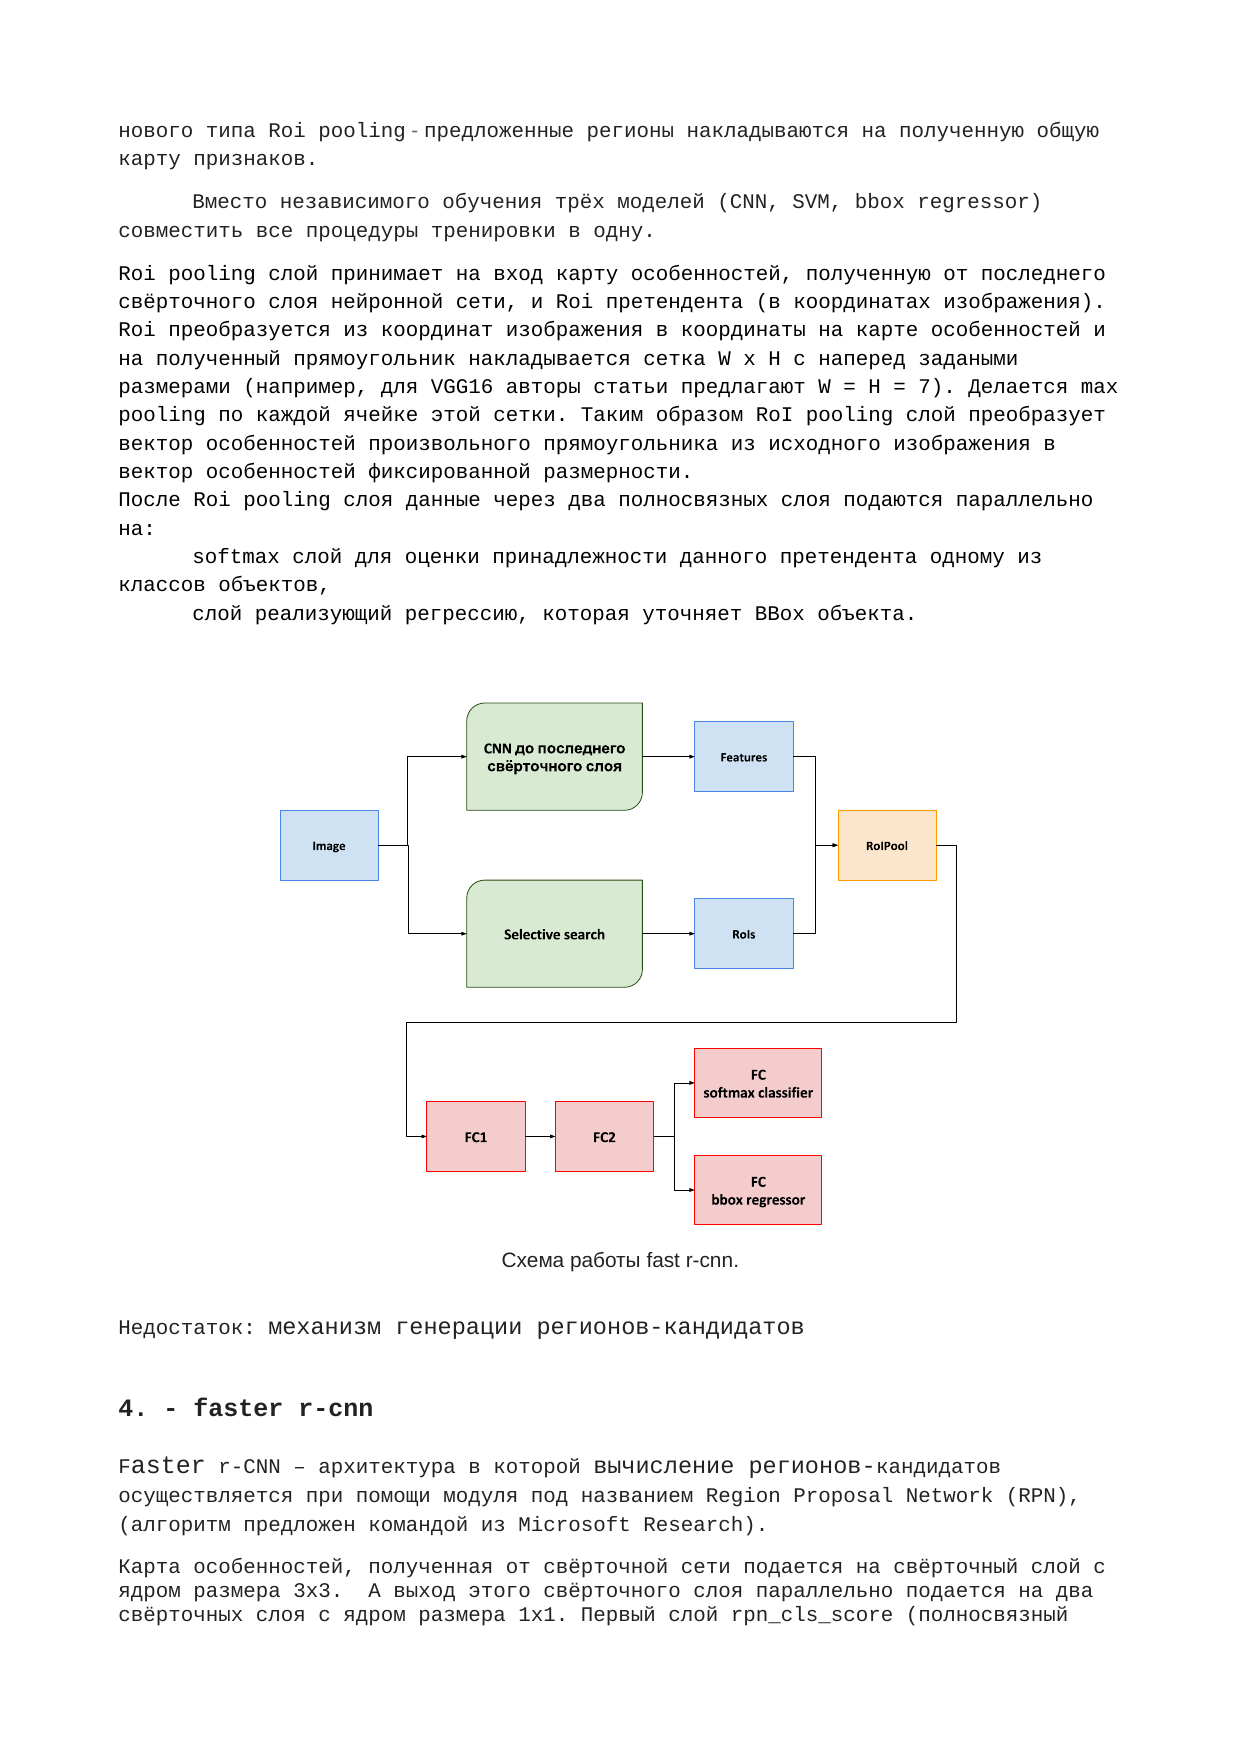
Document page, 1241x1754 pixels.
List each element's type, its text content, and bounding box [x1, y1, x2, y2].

text нового типа Roi pooling - предложенные регионы накладываются на полученную общую карту признаков. [118, 118, 1122, 172]
text Вместо независимого обучения трёх моделей (CNN, SVM, bbox regressor) совместить все процедуры тренировки в одну. [118, 191, 1122, 243]
text Roi pooling слой принимает на вход карту особенностей, полученную от последнего свёрточного слоя нейронной сети, и Roi претендента (в координатах изображения). Roi преобразуется из координат изображения в координаты на карте особенностей и на полученный прямоугольник накладывается сетка W x H с наперед задаными размерами (например, для VGG16 авторы статьи предлагают W = H = 7). Делается max pooling по каждой ячейке этой сетки. Таким образом RoI pooling слой преобразует вектор особенностей произвольного прямоугольника из исходного изображения в вектор особенностей фиксированной размерности. После Roi pooling слоя данные через два полносвязных слоя подаются параллельно на: softmax слой для оценки принадлежности данного претендента одному из классов объектов, слой реализующий регрессию, которая уточняет BBox объекта. [118, 263, 1122, 626]
text Карта особенностей, полученная от свёрточной сети подается на свёрточный слой с ядром размера 3х3. А выход этого свёрточного слоя параллельно подается на два свёрточных слоя с ядром размера 1х1. Первый слой rpn_cls_score (полносвязный [118, 1556, 1122, 1627]
text Схема работы fast r-cnn. [118, 1248, 1122, 1272]
text Faster r-CNN – архитектура в которой вычисление регионов-кандидатов осуществляется при помощи модуля под названием Region Proposal Network (RPN), (алгоритм предложен командой из Microsoft Research). [118, 1452, 1122, 1537]
text Недостаток: механизм генерации регионов-кандидатов [118, 1315, 1122, 1375]
text 4. - faster r-cnn [118, 1396, 1122, 1424]
